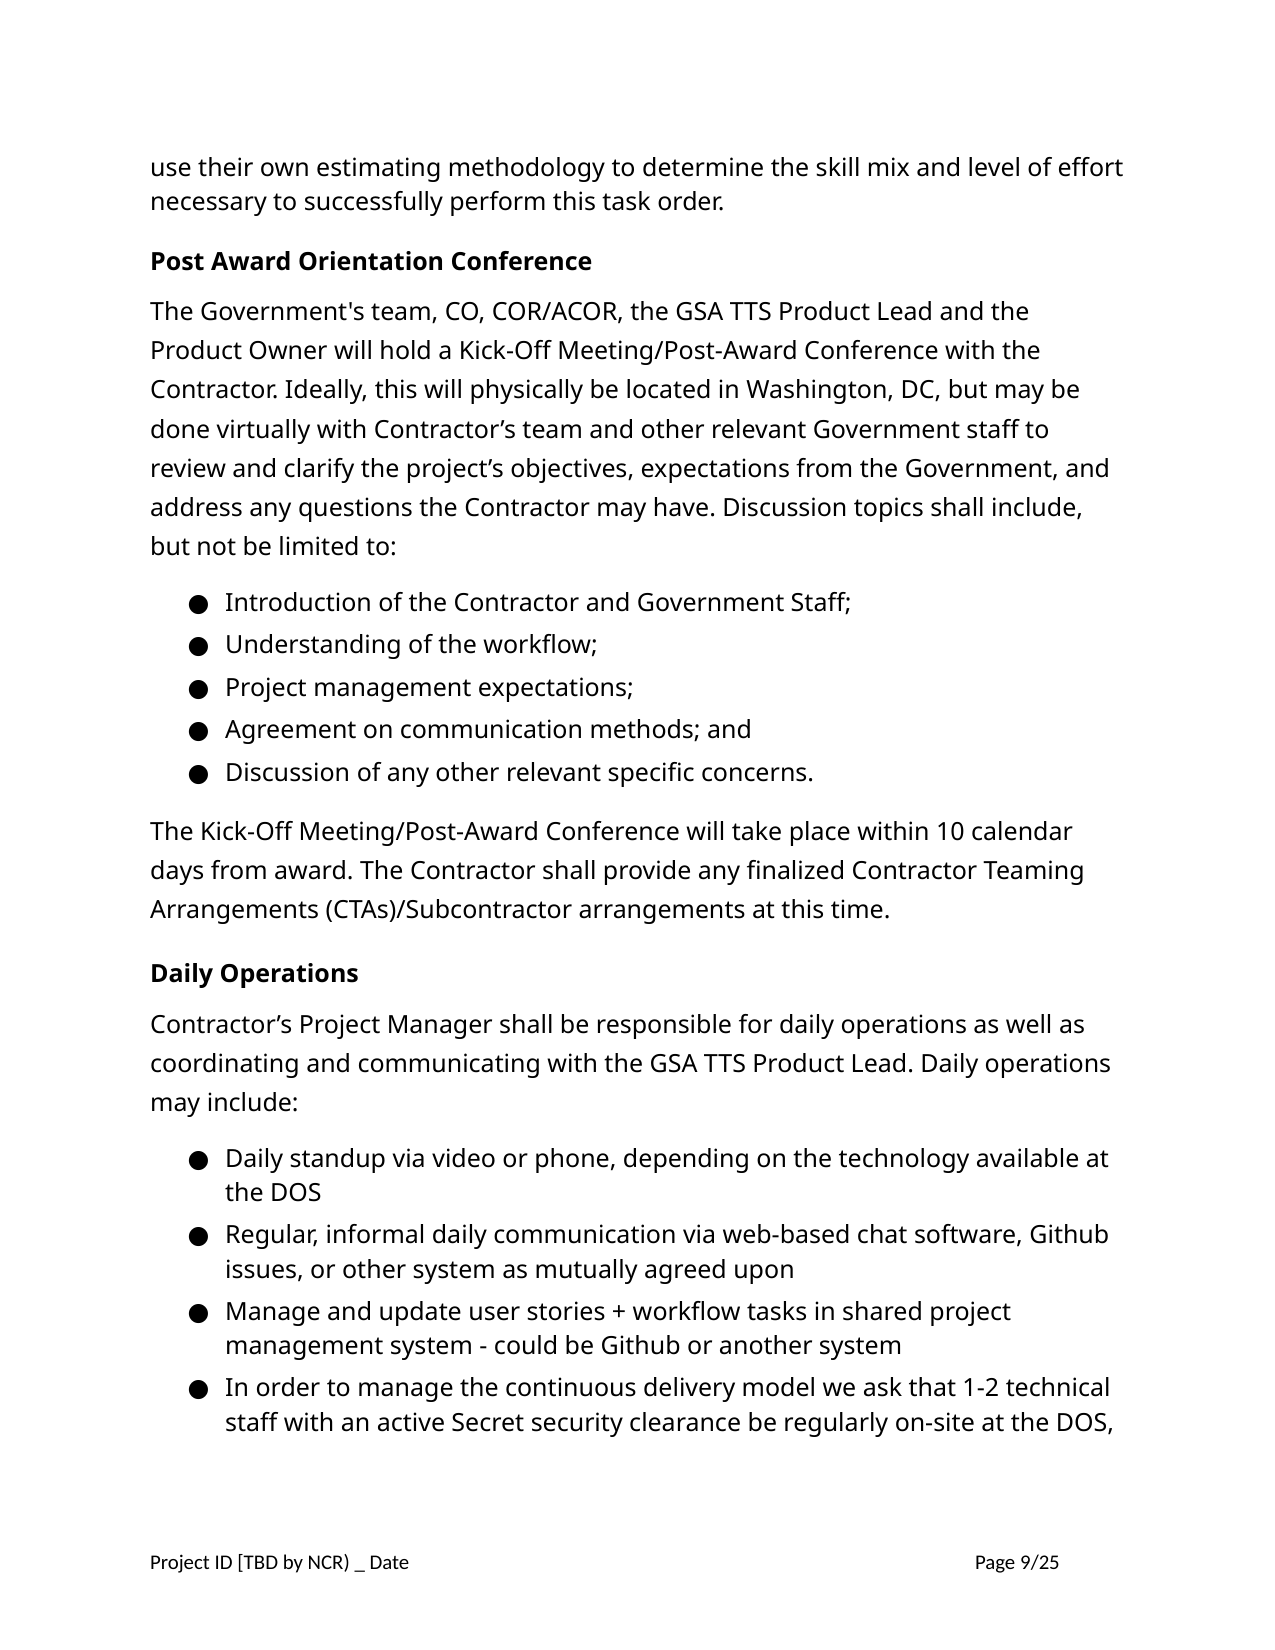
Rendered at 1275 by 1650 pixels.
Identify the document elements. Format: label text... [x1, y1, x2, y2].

subtitle Post Award Orientation Conference [150, 243, 1125, 277]
list Regular, informal daily communication via web-based chat software, Github issues, or other system as mutually agreed upon [187, 1217, 1125, 1285]
subtitle Daily Operations [150, 956, 1125, 990]
list Discussion of any other relevant specific concerns. [187, 754, 1125, 788]
list Introduction of the Contractor and Government Staff; [187, 585, 1125, 619]
list Agreement on communication methods; and [187, 712, 1125, 746]
list Daily standup via video or phone, depending on the technology available at the DOS [187, 1141, 1125, 1209]
text Contractor’s Project Manager shall be responsible for daily operations as well as coordinating and communicating with the GSA TTS Product Lead. Daily operations may include: [150, 1007, 1125, 1119]
list Project management expectations; [187, 669, 1125, 703]
text The Kick-Off Meeting/Post-Award Conference will take place within 10 calendar days from award. The Contractor shall provide any finalized Contractor Teaming Arrangements (CTAs)/Subcontractor arrangements at this time. [150, 813, 1125, 926]
list In order to manage the continuous delivery model we ask that 1-2 technical staff with an active Secret security clearance be regularly on-site at the DOS, [187, 1370, 1125, 1438]
text use their own estimating methodology to determine the skill mix and level of effort necessary to successfully perform this task order. [150, 150, 1125, 218]
text The Government's team, CO, COR/ACOR, the GSA TTS Product Lead and the Product Owner will hold a Kick-Off Meeting/Post-Award Conference with the Contractor. Ideally, this will physically be located in Washington, DC, but may be done virtually with Contractor’s team and other relevant Government staff to review and clarify the project’s objectives, expectations from the Government, and address any questions the Contractor may have. Discussion topics shall include, but not be limited to: [150, 294, 1125, 563]
list Manage and update user stories + workflow tasks in shared project management system - could be Github or another system [187, 1294, 1125, 1362]
list Understanding of the workflow; [187, 627, 1125, 661]
